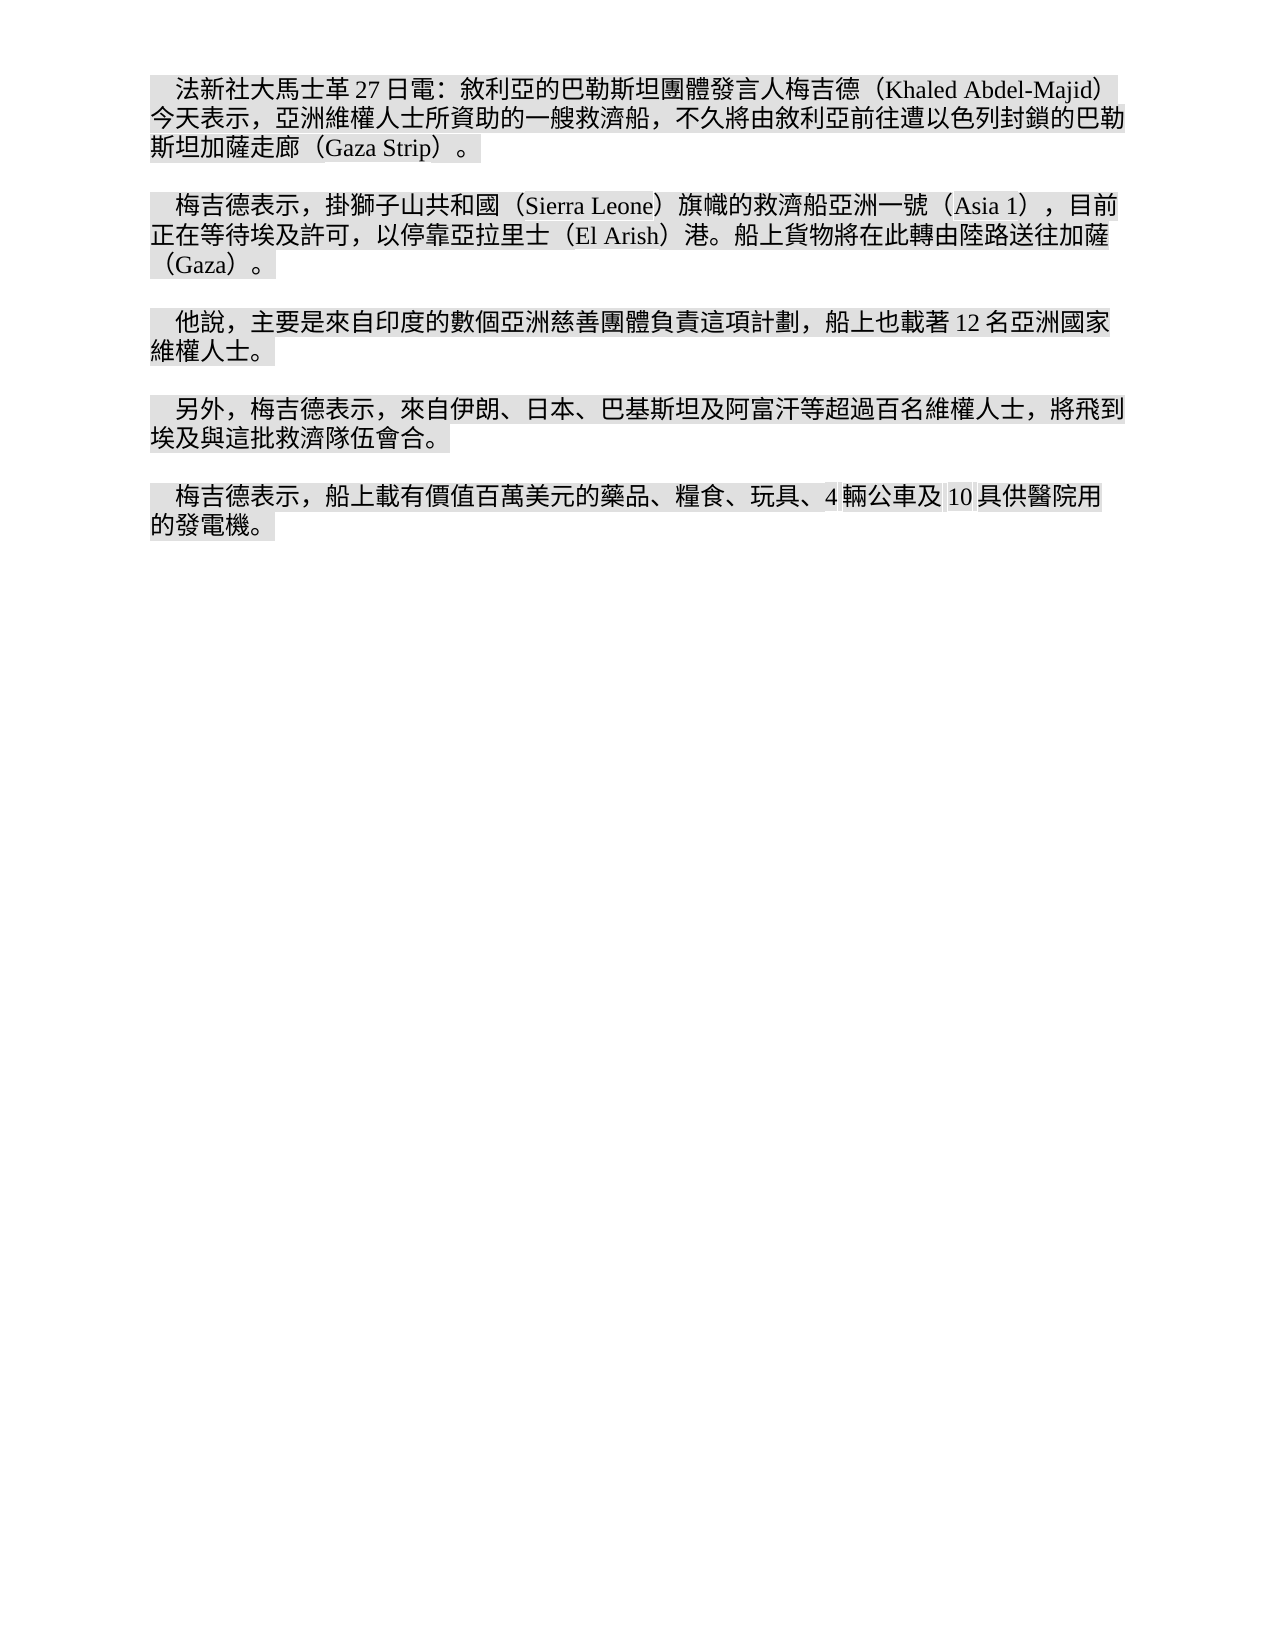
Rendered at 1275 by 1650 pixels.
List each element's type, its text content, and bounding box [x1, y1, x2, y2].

text 法新社大馬士革27日電：敘利亞的巴勒斯坦團體發言人梅吉德（Khaled Abdel-Majid）今天表示，亞洲維權人士所資助的一艘救濟船，不久將由敘利亞前往遭以色列封鎖的巴勒斯坦加薩走廊（Gaza Strip）。 梅吉德表示，掛獅子山共和國（Sierra Leone）旗幟的救濟船亞洲一號（Asia 1），目前正在等待埃及許可，以停靠亞拉里士（El Arish）港。船上貨物將在此轉由陸路送往加薩（Gaza）。 他說，主要是來自印度的數個亞洲慈善團體負責這項計劃，船上也載著12名亞洲國家維權人士。 另外，梅吉德表示，來自伊朗、日本、巴基斯坦及阿富汗等超過百名維權人士，將飛到埃及與這批救濟隊伍會合。 梅吉德表示，船上載有價值百萬美元的藥品、糧食、玩具、4輛公車及10具供醫院用的發電機。 [150, 75, 1125, 541]
